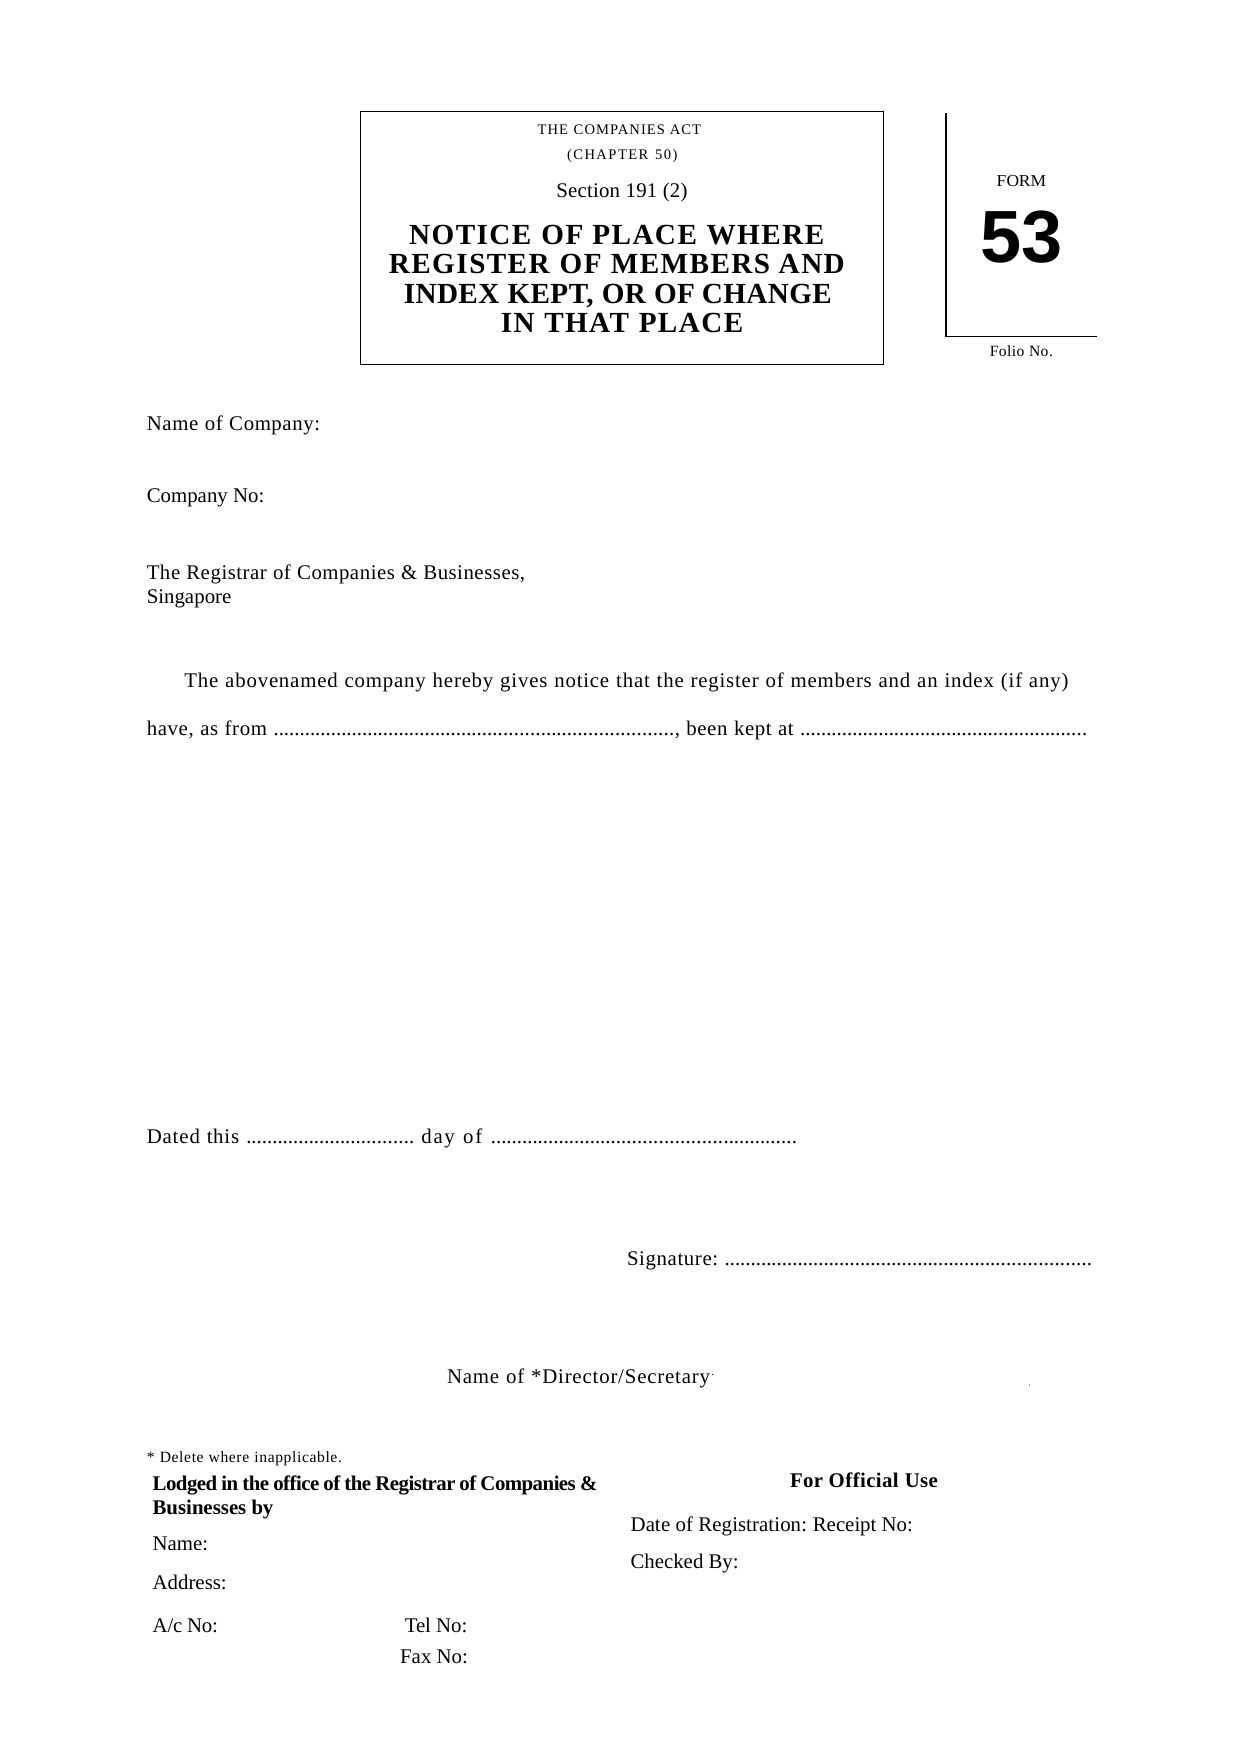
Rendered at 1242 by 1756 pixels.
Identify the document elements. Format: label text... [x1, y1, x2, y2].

text * Delete where inapplicable. [147, 1448, 1103, 1466]
text Signature: [627, 1246, 1103, 1270]
table_cell FORM 53 [947, 113, 1097, 336]
table_cell [884, 113, 945, 336]
text Company No: <o.uen> [147, 483, 1103, 507]
table_cell THE COMPANIES ACT (CHAPTER 50) Section 191 (2) NOTICE OF PLACE WHERE REGISTER OF MEMBERS AND INDEX KEPT, OR OF CHANGE IN THAT PLACE [361, 113, 883, 336]
text Name of Company: <o.name> [147, 410, 1103, 434]
text Dated this day of [147, 1124, 1103, 1148]
table_header For Official Use Date of Registration: Receipt No: Checked By: [625, 1466, 1103, 1674]
table_cell [884, 336, 946, 364]
text The Registrar of Companies & Businesses, Singapore [147, 560, 555, 608]
text The abovenamed company hereby gives notice that the register of members and an index (if any) have, as from , been kept at [147, 668, 1103, 740]
table_cell [361, 336, 883, 364]
text Name of *Director/Secretary.<get_director1(o.id)['name']> [447, 1363, 1103, 1388]
table_cell Folio No. [946, 337, 1097, 364]
table_header Lodged in the office of the Registrar of Companies & Businesses by Name: Address: A/c No: Tel No: Fax No: [147, 1466, 625, 1674]
